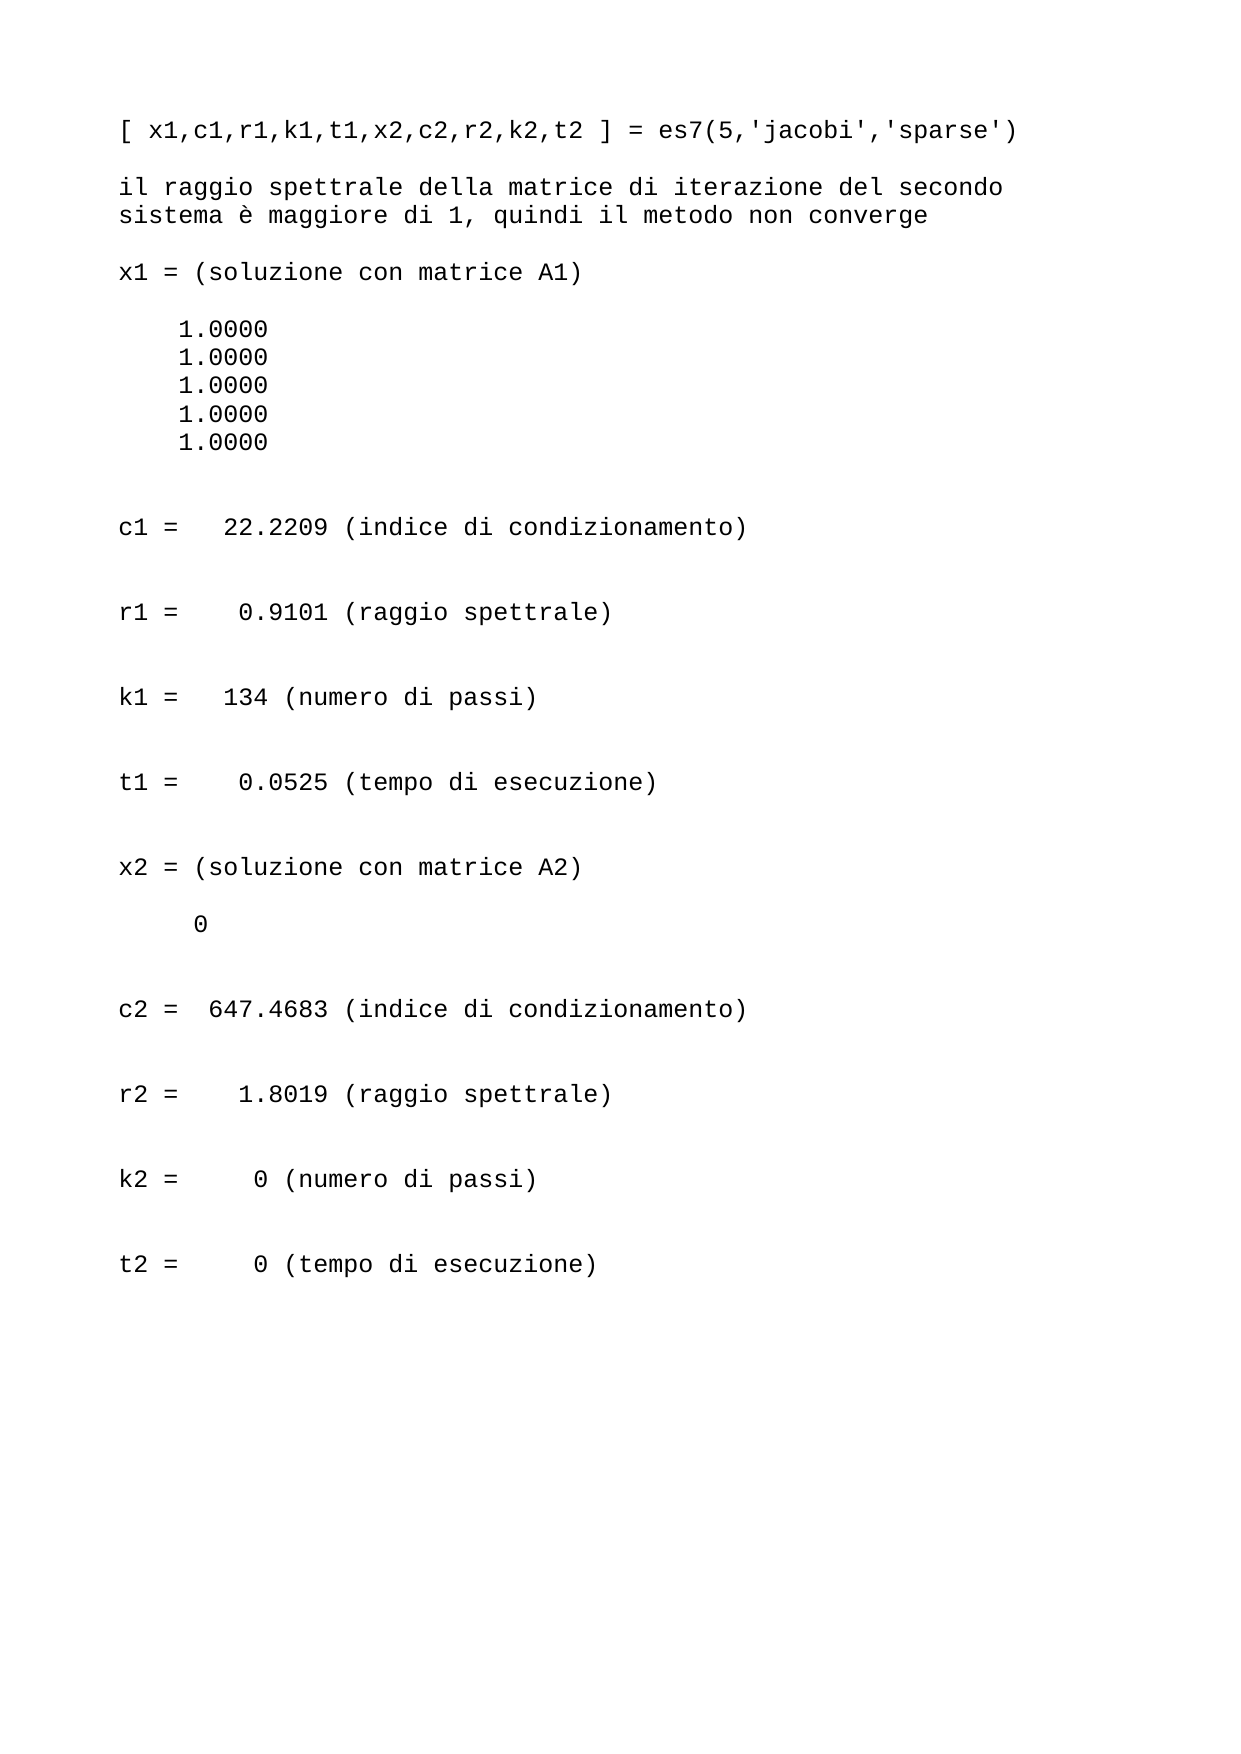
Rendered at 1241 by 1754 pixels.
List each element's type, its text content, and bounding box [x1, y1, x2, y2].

text k2 = 0 (numero di passi) [118, 1166, 1122, 1195]
text t2 = 0 (tempo di esecuzione) [118, 1251, 1122, 1280]
text 1.0000 [118, 401, 1122, 430]
text k1 = 134 (numero di passi) [118, 685, 1122, 713]
text 1.0000 [118, 430, 1122, 458]
text 1.0000 [118, 316, 1122, 345]
text c2 = 647.4683 (indice di condizionamento) [118, 996, 1122, 1025]
text il raggio spettrale della matrice di iterazione del secondo sistema è maggiore di 1, quindi il metodo non converge [118, 175, 1122, 231]
text r1 = 0.9101 (raggio spettrale) [118, 600, 1122, 628]
text x1 = (soluzione con matrice A1) [118, 260, 1122, 288]
text 0 [118, 911, 1122, 940]
text c1 = 22.2209 (indice di condizionamento) [118, 515, 1122, 543]
text 1.0000 [118, 373, 1122, 401]
text x2 = (soluzione con matrice A2) [118, 855, 1122, 883]
text t1 = 0.0525 (tempo di esecuzione) [118, 770, 1122, 798]
text r2 = 1.8019 (raggio spettrale) [118, 1081, 1122, 1110]
text 1.0000 [118, 345, 1122, 373]
text [ x1,c1,r1,k1,t1,x2,c2,r2,k2,t2 ] = es7(5,'jacobi','sparse') [118, 118, 1122, 146]
